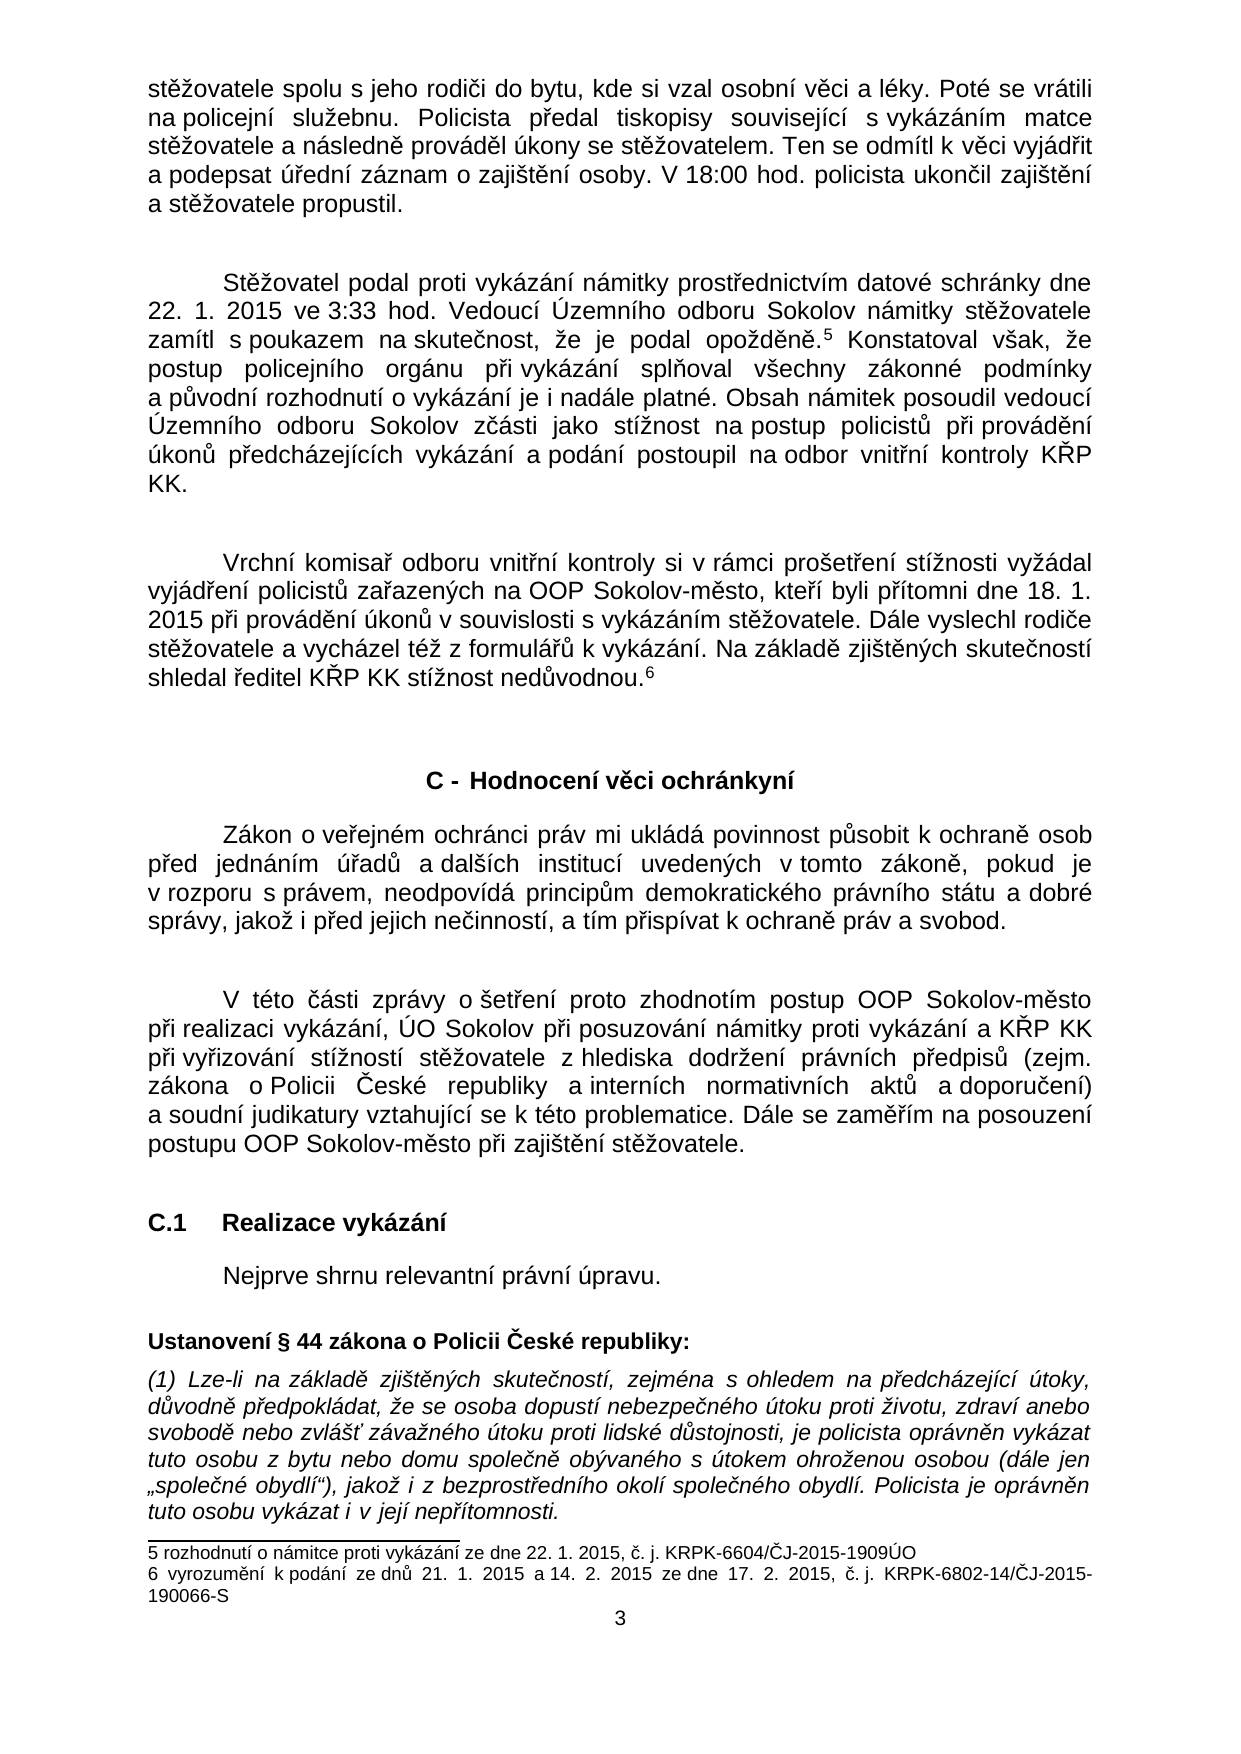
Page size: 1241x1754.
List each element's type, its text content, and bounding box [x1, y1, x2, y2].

text Ustanovení § 44 zákona o Policii České republiky: [148, 1328, 1092, 1354]
text rozhodnutí o námitce proti vykázání ze dne 22. 1. 2015, č. j. KRPK-6604/ČJ-2015-1909ÚO [148, 1542, 1092, 1563]
subtitle Realizace vykázání [148, 1208, 1092, 1236]
text Zákon o veřejném ochránci práv mi ukládá povinnost působit k ochraně osob před jednáním úřadů a dalších institucí uvedených v tomto zákoně, pokud je v rozporu s právem, neodpovídá principům demokratického právního státu a dobré správy, jakož i před jejich nečinností, a tím přispívat k ochraně práv a svobod. [148, 820, 1092, 935]
text Stěžovatel podal proti vykázání námitky prostřednictvím datové schránky dne 22. 1. 2015 ve 3:33 hod. Vedoucí Územního odboru Sokolov námitky stěžovatele zamítl s poukazem na skutečnost, že je podal opožděně. Konstatoval však, že postup policejního orgánu při vykázání splňoval všechny zákonné podmínky a původní rozhodnutí o vykázání je i nadále platné. Obsah námitek posoudil vedoucí Územního odboru Sokolov zčásti jako stížnost na postup policistů při provádění úkonů předcházejících vykázání a podání postoupil na odbor vnitřní kontroly KŘP KK. [148, 268, 1092, 498]
text stěžovatele spolu s jeho rodiči do bytu, kde si vzal osobní věci a léky. Poté se vrátili na policejní služebnu. Policista předal tiskopisy související s vykázáním matce stěžovatele a následně prováděl úkony se stěžovatelem. Ten se odmítl k věci vyjádřit a podepsat úřední záznam o zajištění osoby. V 18:00 hod. policista ukončil zajištění a stěžovatele propustil. [148, 74, 1092, 218]
subtitle Hodnocení věci ochránkyní [148, 766, 1092, 795]
text V této části zprávy o šetření proto zhodnotím postup OOP Sokolov-město při realizaci vykázání, ÚO Sokolov při posuzování námitky proti vykázání a KŘP KK při vyřizování stížností stěžovatele z hlediska dodržení právních předpisů (zejm. zákona o Policii České republiky a interních normativních aktů a doporučení) a soudní judikatury vztahující se k této problematice. Dále se zaměřím na posouzení postupu OOP Sokolov-město při zajištění stěžovatele. [148, 985, 1092, 1158]
text (1) Lze-li na základě zjištěných skutečností, zejména s ohledem na předcházející útoky, důvodně předpokládat, že se osoba dopustí nebezpečného útoku proti životu, zdraví anebo svobodě nebo zvlášť závažného útoku proti lidské důstojnosti, je policista oprávněn vykázat tuto osobu z bytu nebo domu společně obývaného s útokem ohroženou osobou (dále jen „společné obydlí“), jakož i z bezprostředního okolí společného obydlí. Policista je oprávněn tuto osobu vykázat i v její nepřítomnosti. [148, 1366, 1092, 1524]
text Nejprve shrnu relevantní právní úpravu. [148, 1261, 1092, 1290]
text Vrchní komisař odboru vnitřní kontroly si v rámci prošetření stížnosti vyžádal vyjádření policistů zařazených na OOP Sokolov-město, kteří byli přítomni dne 18. 1. 2015 při provádění úkonů v souvislosti s vykázáním stěžovatele. Dále vyslechl rodiče stěžovatele a vycházel též z formulářů k vykázání. Na základě zjištěných skutečností shledal ředitel KŘP KK stížnost nedůvodnou. [148, 548, 1092, 691]
text vyrozumění k podání ze dnů 21. 1. 2015 a 14. 2. 2015 ze dne 17. 2. 2015, č. j. KRPK-6802-14/ČJ-2015-190066-S [148, 1563, 1092, 1606]
